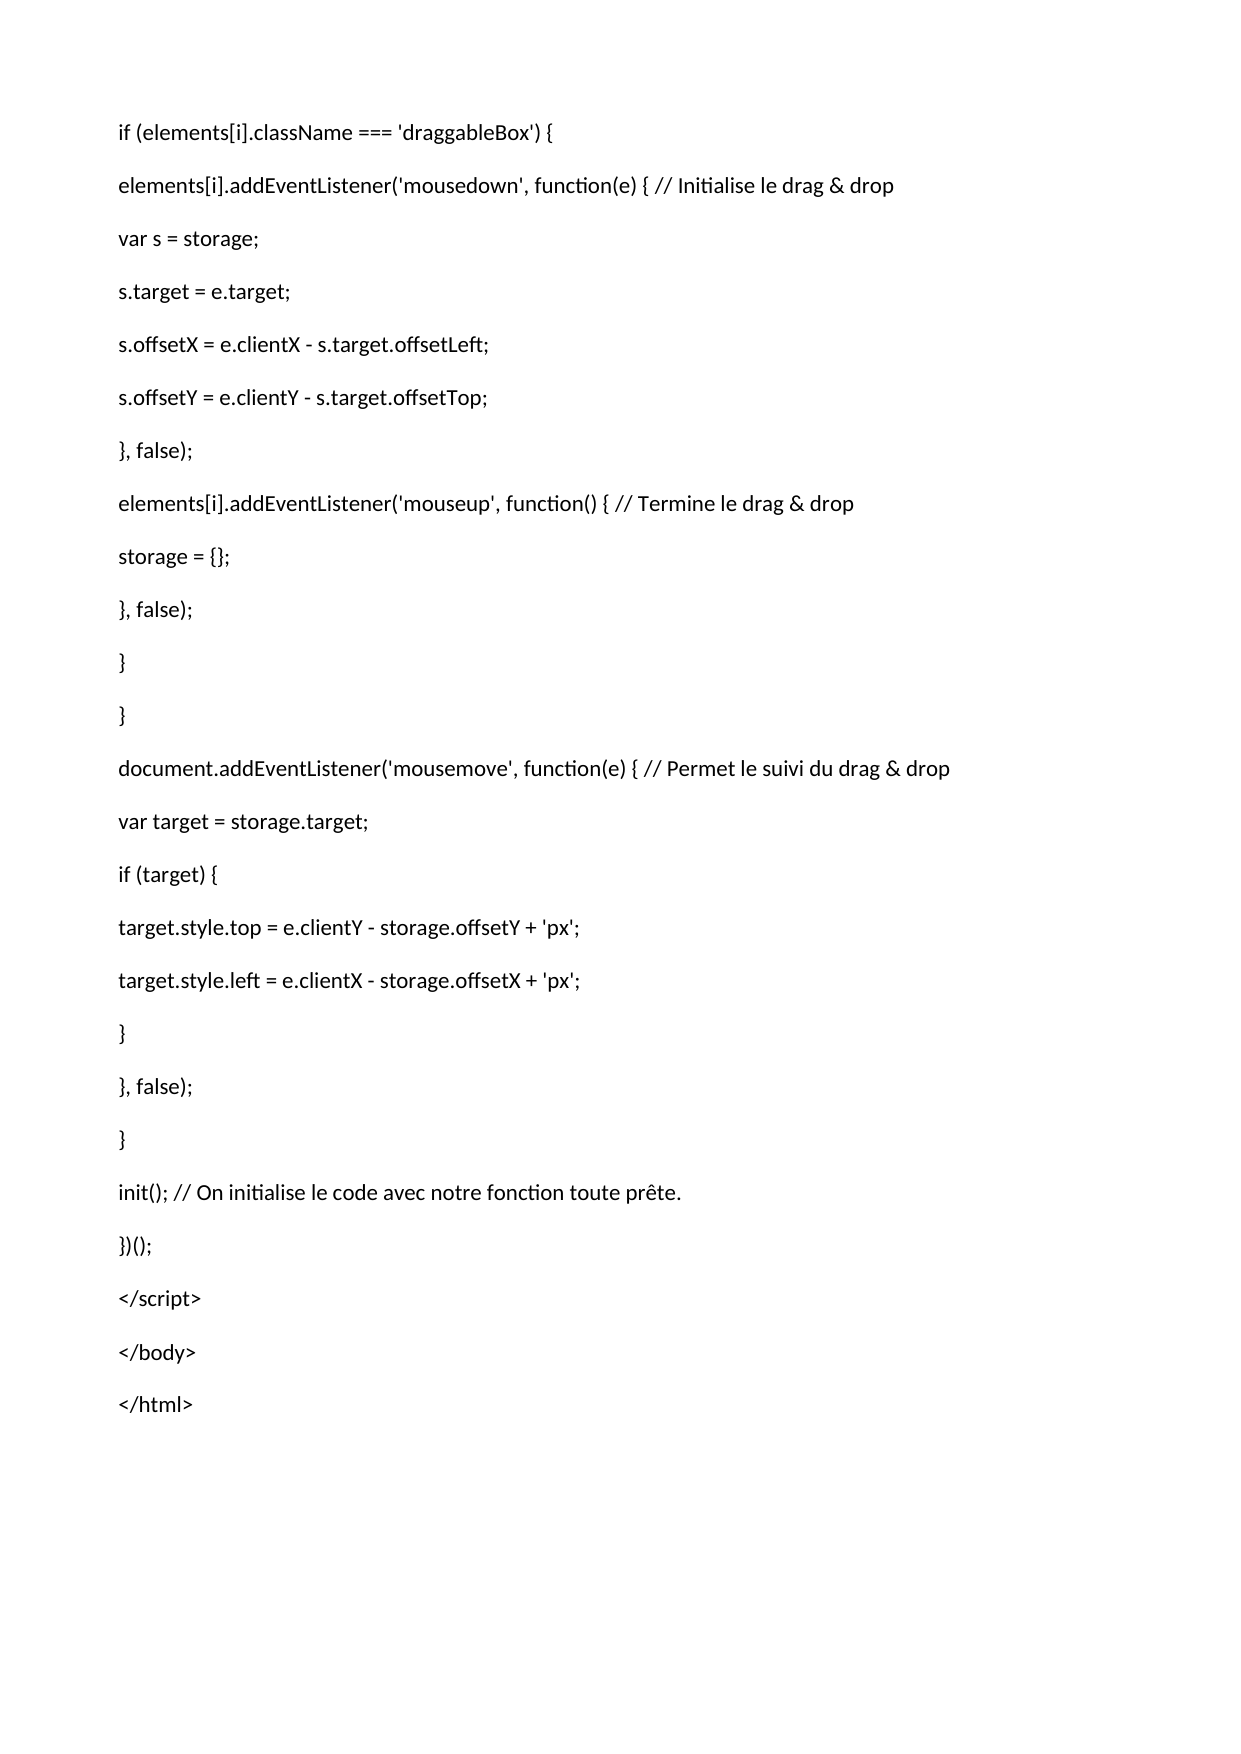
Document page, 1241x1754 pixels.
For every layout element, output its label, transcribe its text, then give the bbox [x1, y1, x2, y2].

text </body> [118, 1338, 1122, 1366]
text if (target) { [118, 860, 1122, 888]
text } [118, 1126, 1122, 1153]
text })(); [118, 1232, 1122, 1259]
text </script> [118, 1284, 1122, 1313]
text s.target = e.target; [118, 277, 1122, 305]
text target.style.left = e.clientX - storage.offsetX + 'px'; [118, 966, 1122, 994]
text }, false); [118, 436, 1122, 464]
text if (elements[i].className === 'draggableBox') { [118, 118, 1122, 146]
text document.addEventListener('mousemove', function(e) { // Permet le suivi du drag & drop [118, 754, 1122, 782]
text var s = storage; [118, 224, 1122, 252]
text s.offsetY = e.clientY - s.target.offsetTop; [118, 383, 1122, 411]
text elements[i].addEventListener('mousedown', function(e) { // Initialise le drag & drop [118, 171, 1122, 199]
text } [118, 1019, 1122, 1047]
text </html> [118, 1391, 1122, 1419]
text storage = {}; [118, 542, 1122, 570]
text target.style.top = e.clientY - storage.offsetY + 'px'; [118, 913, 1122, 941]
text s.offsetX = e.clientX - s.target.offsetLeft; [118, 330, 1122, 358]
text } [118, 648, 1122, 676]
text }, false); [118, 595, 1122, 623]
text init(); // On initialise le code avec notre fonction toute prête. [118, 1178, 1122, 1207]
text }, false); [118, 1072, 1122, 1101]
text elements[i].addEventListener('mouseup', function() { // Termine le drag & drop [118, 489, 1122, 517]
text var target = storage.target; [118, 807, 1122, 835]
text } [118, 701, 1122, 729]
